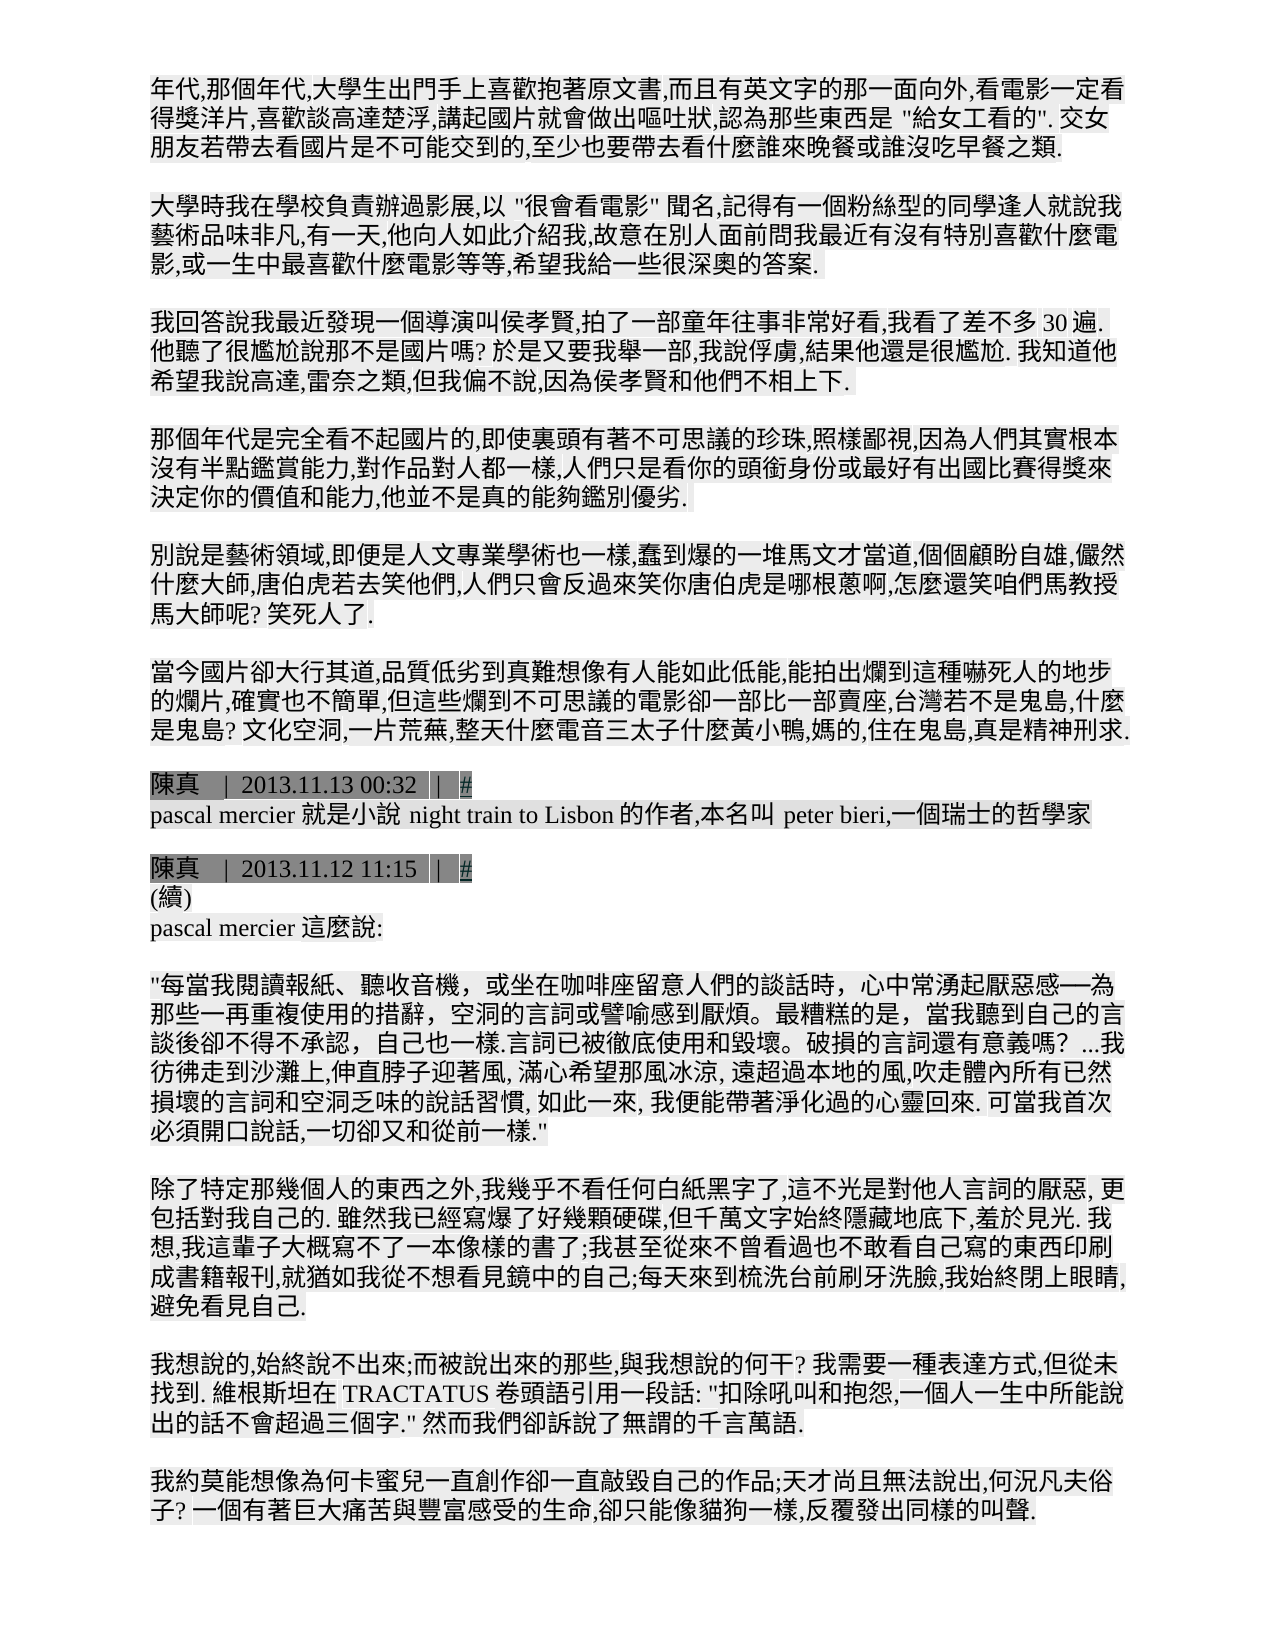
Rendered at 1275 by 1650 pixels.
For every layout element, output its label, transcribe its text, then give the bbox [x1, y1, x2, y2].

text pascal mercier 就是小說 night train to Lisbon的作者,本名叫 peter bieri,一個瑞士的哲學家 [150, 800, 1125, 829]
text 陳真 | 2013.11.12 11:15 | # [150, 854, 1125, 883]
text 陳真 | 2013.11.13 00:32 | # [150, 771, 1125, 800]
text (續) pascal mercier 這麼說: "每當我閱讀報紙、聽收音機，或坐在咖啡座留意人們的談話時，心中常湧起厭惡感──為那些一再重複使用的措辭，空洞的言詞或譬喻感到厭煩。最糟糕的是，當我聽到自己的言談後卻不得不承認，自己也一樣.言詞已被徹底使用和毀壞。破損的言詞還有意義嗎？...我彷彿走到沙灘上,伸直脖子迎著風, 滿心希望那風冰涼, 遠超過本地的風,吹走體內所有已然損壞的言詞和空洞乏味的說話習慣, 如此一來, 我便能帶著淨化過的心靈回來. 可當我首次必須開口說話,一切卻又和從前一樣." 除了特定那幾個人的東西之外,我幾乎不看任何白紙黑字了,這不光是對他人言詞的厭惡, 更包括對我自己的. 雖然我已經寫爆了好幾顆硬碟,但千萬文字始終隱藏地底下,羞於見光. 我想,我這輩子大概寫不了一本像樣的書了;我甚至從來不曾看過也不敢看自己寫的東西印刷成書籍報刊,就猶如我從不想看見鏡中的自己;每天來到梳洗台前刷牙洗臉,我始終閉上眼睛,避免看見自己. 我想說的,始終說不出來;而被說出來的那些,與我想說的何干? 我需要一種表達方式,但從未找到. 維根斯坦在TRACTATUS卷頭語引用一段話: "扣除吼叫和抱怨,一個人一生中所能說出的話不會超過三個字." 然而我們卻訴說了無謂的千言萬語. 我約莫能想像為何卡蜜兒一直創作卻一直敲毀自己的作品;天才尚且無法說出,何況凡夫俗子? 一個有著巨大痛苦與豐富感受的生命,卻只能像貓狗一樣,反覆發出同樣的叫聲. [150, 883, 1125, 1554]
text 住在台北還是比較幸福一些,就看電影這一點而言. 侯孝賢當家的金馬影展水平比較好,包括那幾部我準備帶進棺材的,例如俘虜,頤和園等等,而且婁燁還要隨片登台哦. http://www.goldenhorse.org.tw/ui/index.php?class=ghff&func=programme 另外還有光點,有不少好電影,例如犧牲,看一千遍都不會膩,俄國塔可夫斯基導演, 柏格曼和蘇古諾夫最推崇的導演. 柏格曼說自己能看得見藝術殿堂,但始終進不去, 只能在外面瞻仰, 然而卻看到殿堂中有個人悠游自在,那個人名叫塔可夫斯基,蘇古諾夫就是塔可夫斯基所提拔,被視為其傳人. 另外有波蘭斯基和阿莫多瓦及賈樟柯和歐容及阿思哈法哈帝和阿布戴科西胥及侯孝賢和陳凱歌史丹利庫柏立克等人的新舊作例如之前提到的分居風暴還有侯孝賢的法語片紅氣球等等. 一部片,只要稍微有點不通俗不下三濫或不夠智障,就不可能在台南上映. 台南每天演的不是 "巨片" 就是爛到流汁的那些賣座國片. 有時還真想念以前大學生很少而且相當崇洋媚外的年代,那個年代,大學生出門手上喜歡抱著原文書,而且有英文字的那一面向外,看電影一定看得獎洋片,喜歡談高達楚浮,講起國片就會做出嘔吐狀,認為那些東西是 "給女工看的". 交女朋友若帶去看國片是不可能交到的,至少也要帶去看什麼誰來晚餐或誰沒吃早餐之類. 大學時我在學校負責辦過影展,以 "很會看電影" 聞名,記得有一個粉絲型的同學逢人就說我藝術品味非凡,有一天,他向人如此介紹我,故意在別人面前問我最近有沒有特別喜歡什麼電影,或一生中最喜歡什麼電影等等,希望我給一些很深奧的答案. 我回答說我最近發現一個導演叫侯孝賢,拍了一部童年往事非常好看,我看了差不多30遍. 他聽了很尷尬說那不是國片嗎? 於是又要我舉一部,我說俘虜,結果他還是很尷尬. 我知道他希望我說高達,雷奈之類,但我偏不說,因為侯孝賢和他們不相上下. 那個年代是完全看不起國片的,即使裏頭有著不可思議的珍珠,照樣鄙視,因為人們其實根本沒有半點鑑賞能力,對作品對人都一樣,人們只是看你的頭銜身份或最好有出國比賽得獎來決定你的價值和能力,他並不是真的能夠鑑別優劣. 別說是藝術領域,即便是人文專業學術也一樣,蠢到爆的一堆馬文才當道,個個顧盼自雄,儼然什麼大師,唐伯虎若去笑他們,人們只會反過來笑你唐伯虎是哪根蔥啊,怎麼還笑咱們馬教授馬大師呢? 笑死人了. 當今國片卻大行其道,品質低劣到真難想像有人能如此低能,能拍出爛到這種嚇死人的地步的爛片,確實也不簡單,但這些爛到不可思議的電影卻一部比一部賣座,台灣若不是鬼島,什麼是鬼島? 文化空洞,一片荒蕪,整天什麼電音三太子什麼黃小鴨,媽的,住在鬼島,真是精神刑求. [150, 75, 1125, 746]
